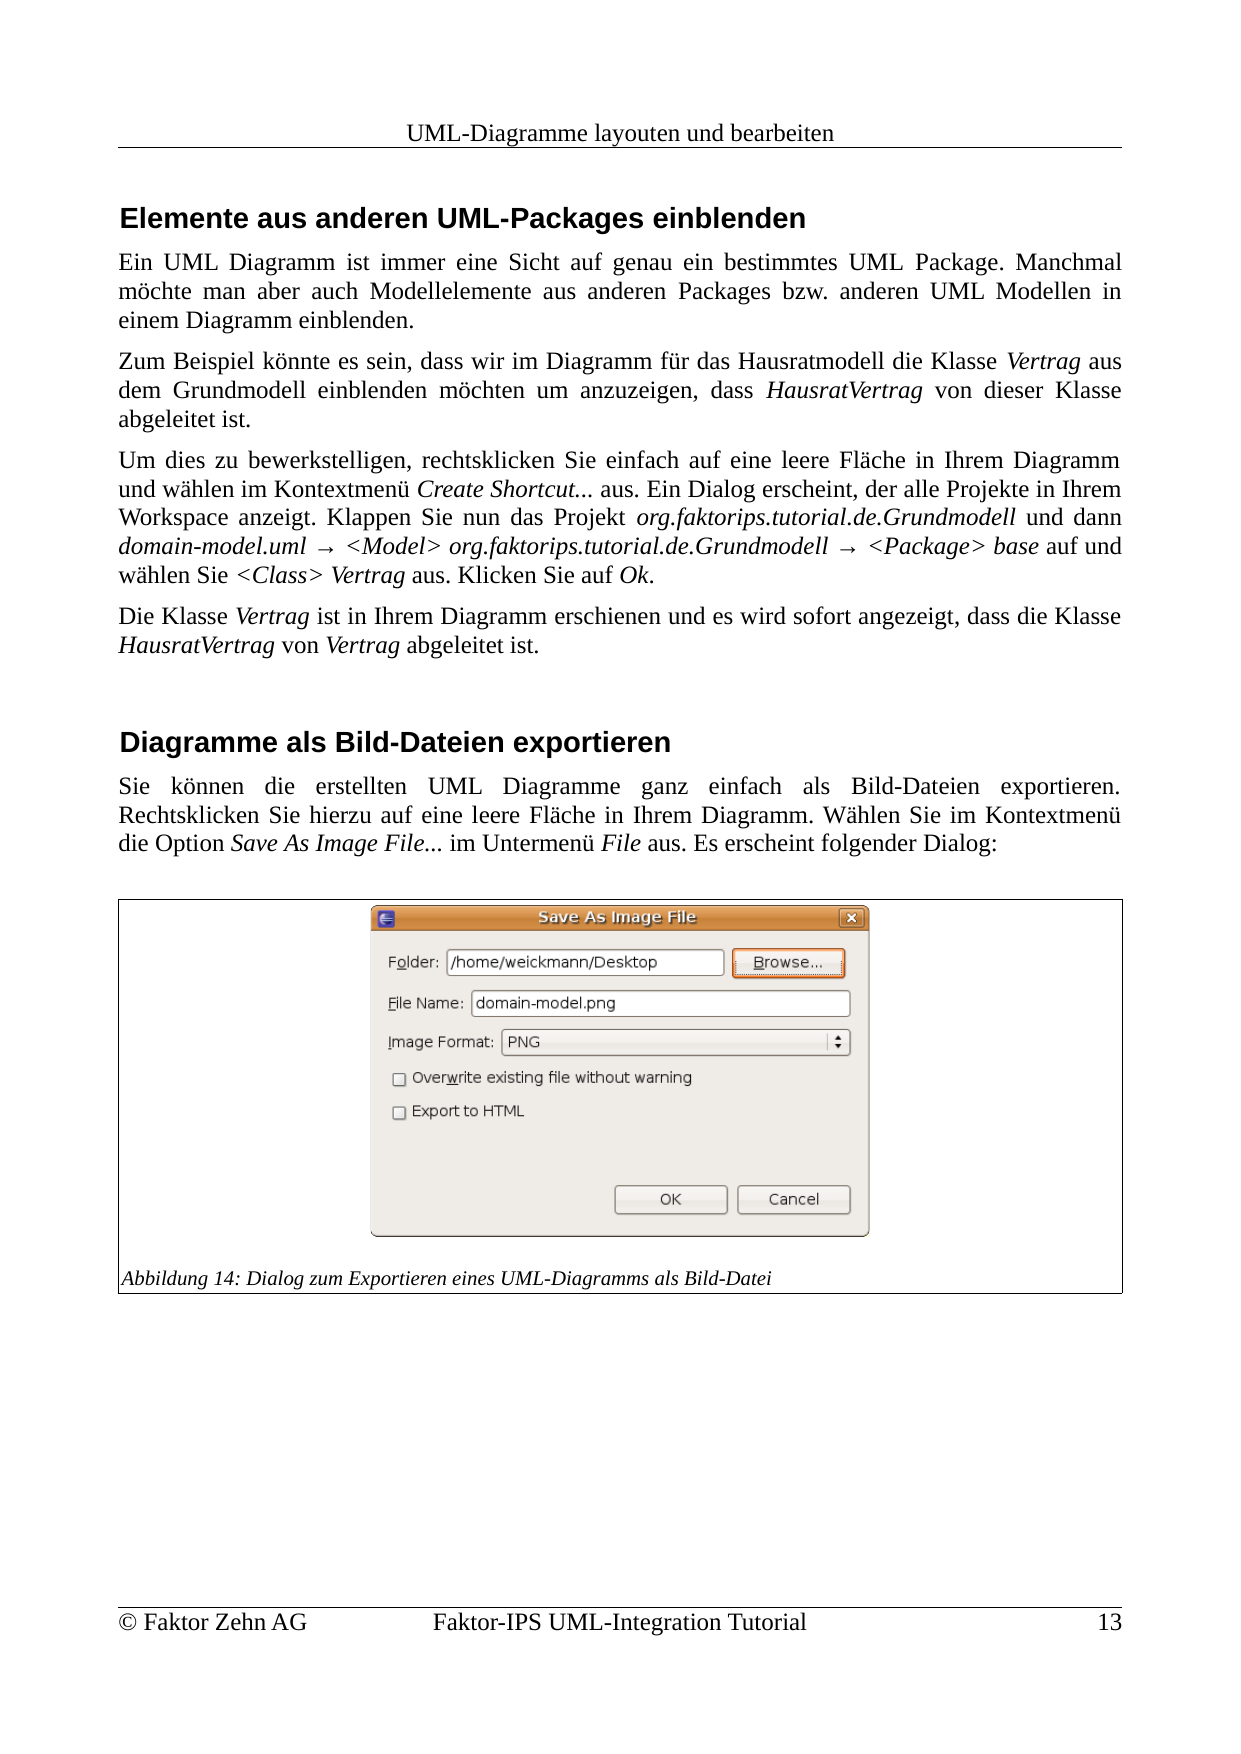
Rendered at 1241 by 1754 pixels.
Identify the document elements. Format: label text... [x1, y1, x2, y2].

text Um dies zu bewerkstelligen, rechtsklicken Sie einfach auf eine leere Fläche in Ihrem Diagramm und wählen im Kontextmenü Create Shortcut... aus. Ein Dialog erscheint, der alle Projekte in Ihrem Workspace anzeigt. Klappen Sie nun das Projekt org.faktorips.tutorial.de.Grundmodell und dann domain-model.uml → <Model> org.faktorips.tutorial.de.Grundmodell → <Package> base auf und wählen Sie <Class> Vertrag aus. Klicken Sie auf Ok. [118, 445, 1122, 589]
subtitle Elemente aus anderen UML-Packages einblenden [118, 201, 1122, 235]
text Zum Beispiel könnte es sein, dass wir im Diagramm für das Hausratmodell die Klasse Vertrag aus dem Grundmodell einblenden möchten um anzuzeigen, dass HausratVertrag von dieser Klasse abgeleitet ist. [118, 346, 1122, 432]
text Sie können die erstellten UML Diagramme ganz einfach als Bild-Dateien exportieren. Rechtsklicken Sie hierzu auf eine leere Fläche in Ihrem Diagramm. Wählen Sie im Kontextmenü die Option Save As Image File... im Untermenü File aus. Es erscheint folgender Dialog: [118, 771, 1122, 857]
subtitle Diagramme als Bild-Dateien exportieren [118, 725, 1122, 758]
text Ein UML Diagramm ist immer eine Sicht auf genau ein bestimmtes UML Package. Manchmal möchte man aber auch Modellelemente aus anderen Packages bzw. anderen UML Modellen in einem Diagramm einblenden. [118, 247, 1122, 334]
text Abbildung 14: Dialog zum Exportieren eines UML-Diagramms als Bild-Datei [121, 1266, 1119, 1290]
picture [370, 905, 870, 1237]
text Die Klasse Vertrag ist in Ihrem Diagramm erschienen und es wird sofort angezeigt, dass die Klasse HausratVertrag von Vertrag abgeleitet ist. [118, 601, 1122, 659]
